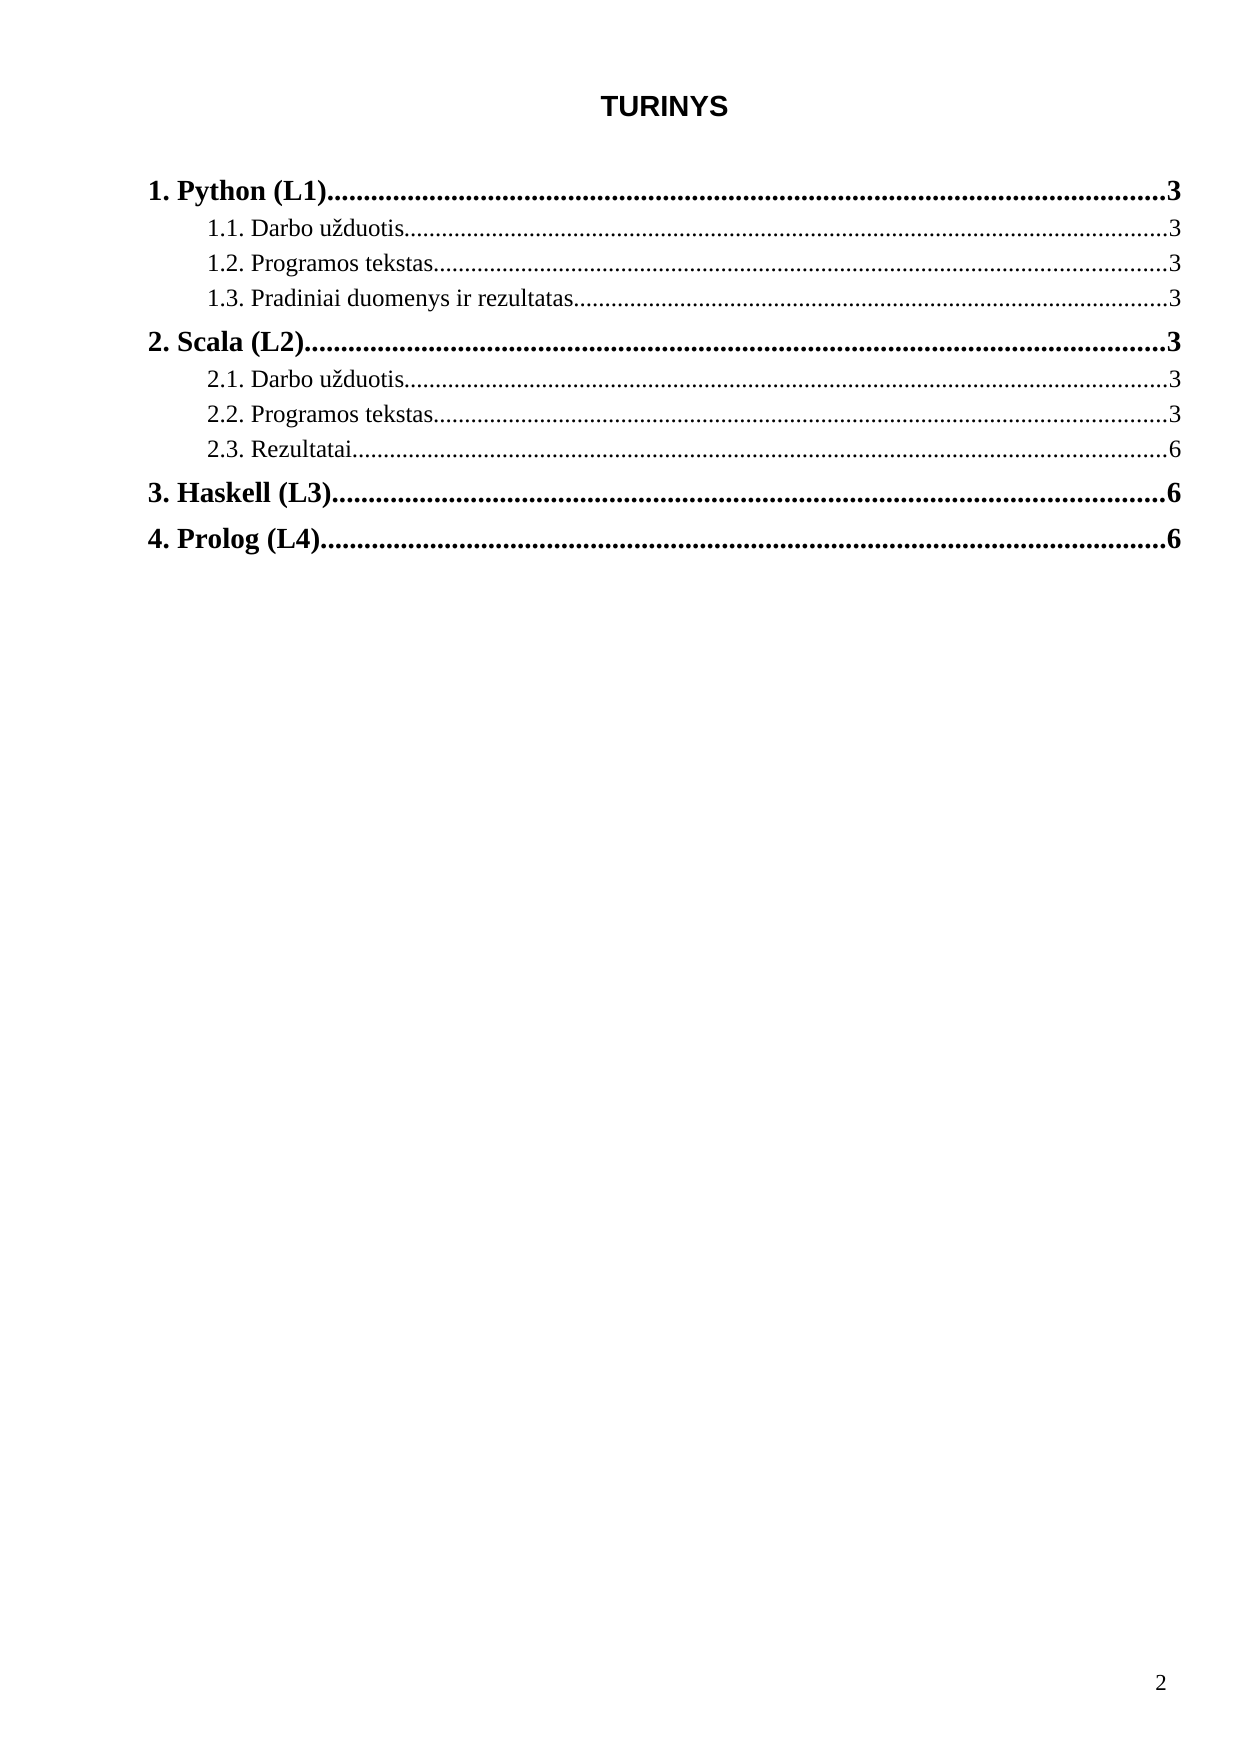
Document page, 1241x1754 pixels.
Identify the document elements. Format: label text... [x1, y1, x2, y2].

text 1.3. Pradiniai duomenys ir rezultatas 3 [207, 283, 1181, 312]
text 1.2. Programos tekstas 3 [207, 248, 1181, 277]
text 1.1. Darbo užduotis 3 [207, 213, 1181, 242]
text 4. Prolog (L4) 6 [148, 522, 1181, 555]
text 3. Haskell (L3) 6 [148, 476, 1181, 509]
text 2.1. Darbo užduotis 3 [207, 364, 1181, 393]
text 2.2. Programos tekstas 3 [207, 399, 1181, 428]
text TURINYS [148, 89, 1181, 122]
text 1. Python (L1) 3 [148, 173, 1181, 207]
text 2.3. Rezultatai 6 [207, 434, 1181, 463]
text 2. Scala (L2) 3 [148, 324, 1181, 358]
